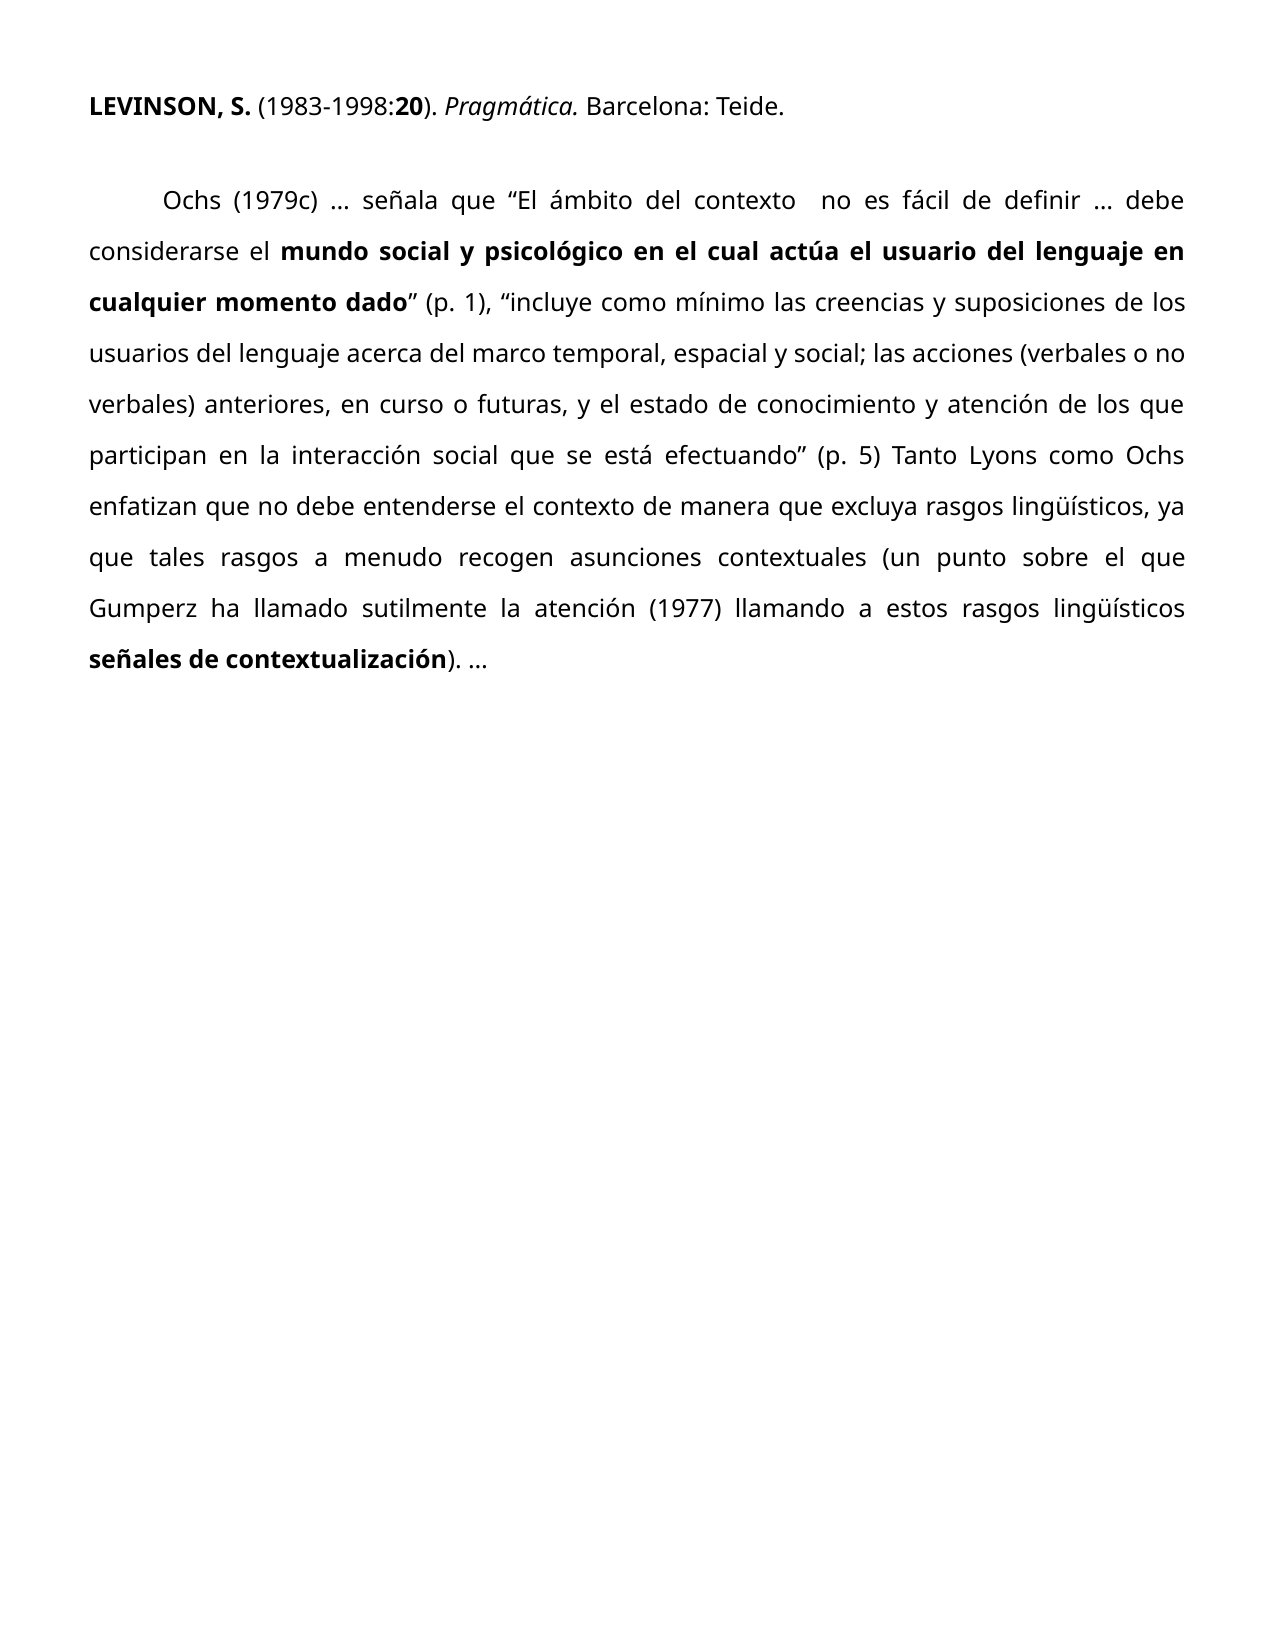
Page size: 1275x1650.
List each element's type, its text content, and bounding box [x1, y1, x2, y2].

text Ochs (1979c) … señala que “El ámbito del contexto no es fácil de definir … debe considerarse el mundo social y psicológico en el cual actúa el usuario del lenguaje en cualquier momento dado” (p. 1), “incluye como mínimo las creencias y suposiciones de los usuarios del lenguaje acerca del marco temporal, espacial y social; las acciones (verbales o no verbales) anteriores, en curso o futuras, y el estado de conocimiento y atención de los que participan en la interacción social que se está efectuando” (p. 5) Tanto Lyons como Ochs enfatizan que no debe entenderse el contexto de manera que excluya rasgos lingüísticos, ya que tales rasgos a menudo recogen asunciones contextuales (un punto sobre el que Gumperz ha llamado sutilmente la atención (1977) llamando a estos rasgos lingüísticos señales de contextualización). … [88, 183, 1186, 676]
text LEVINSON, S. (1983-1998:20). Pragmática. Barcelona: Teide. [88, 88, 1186, 123]
